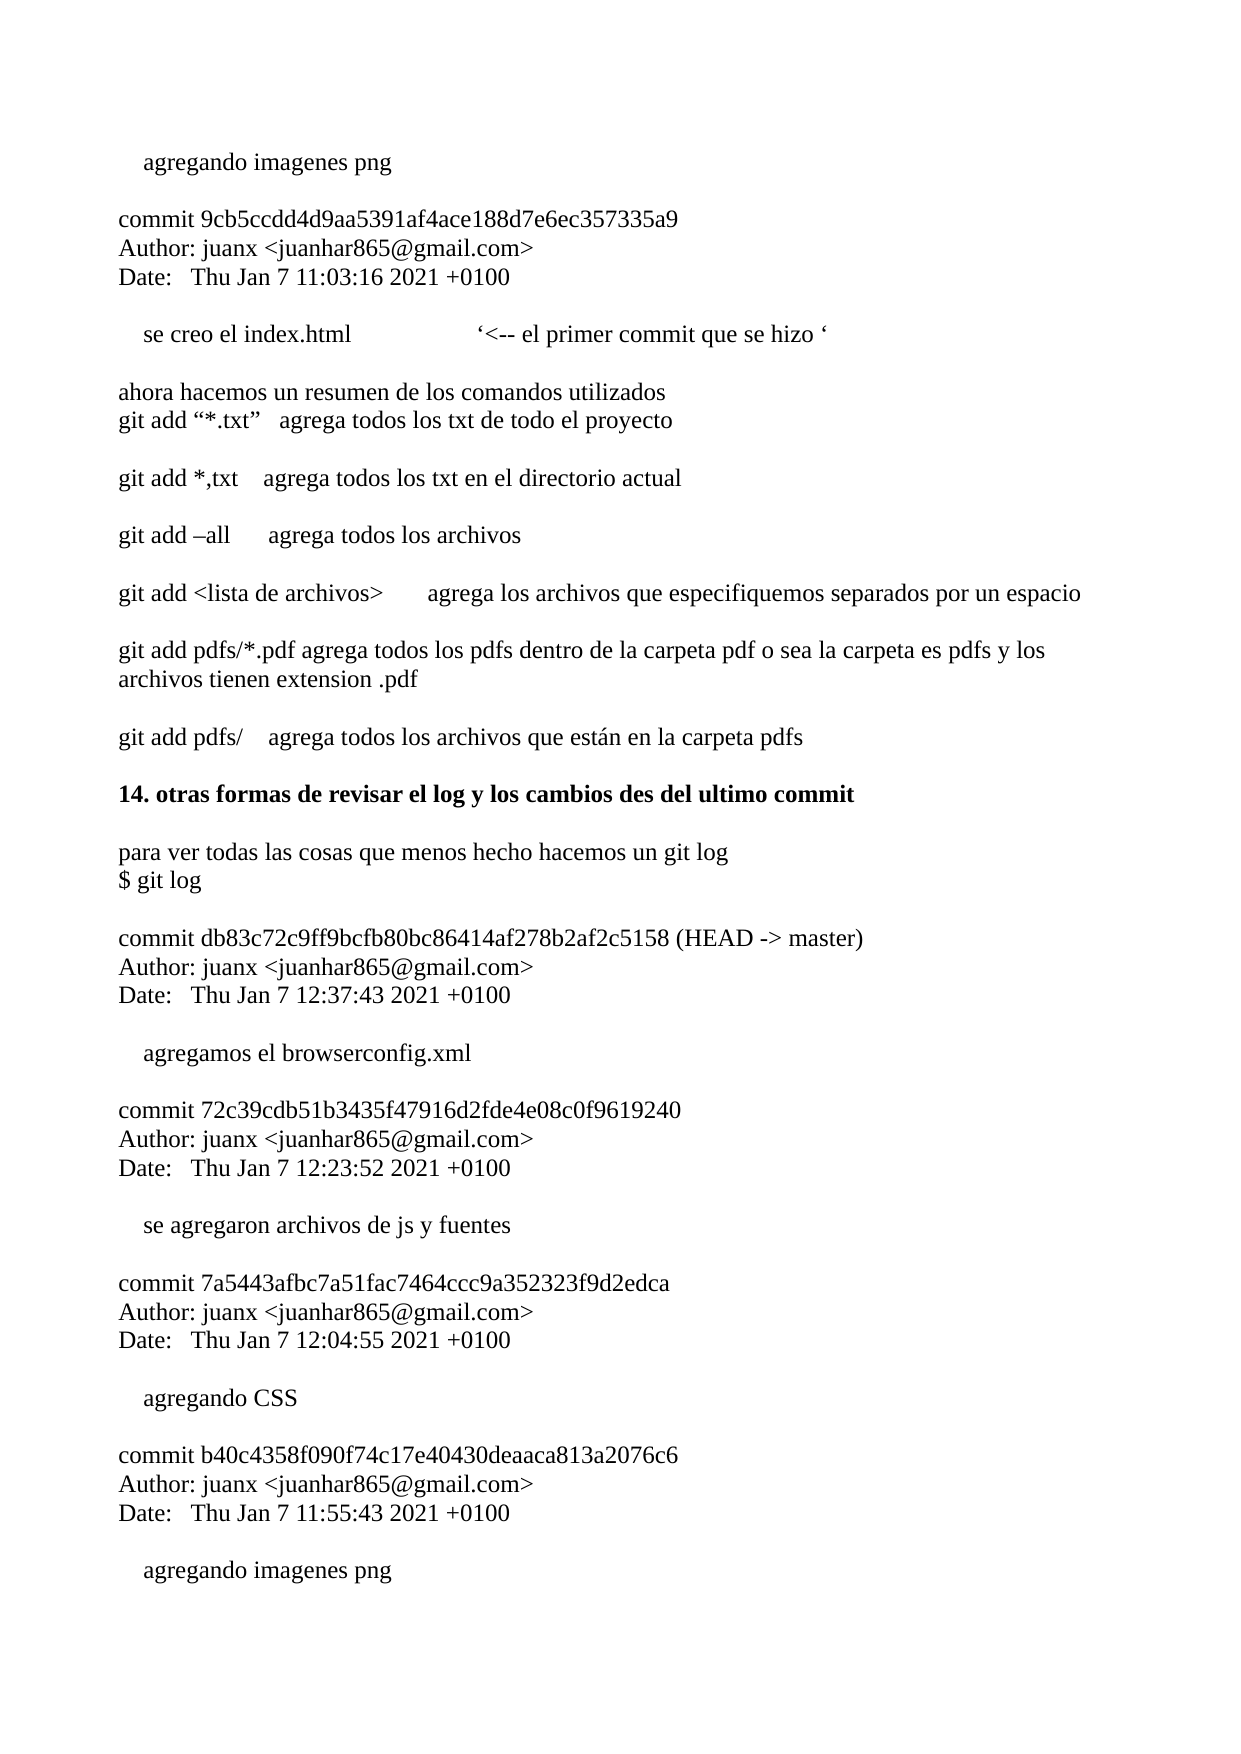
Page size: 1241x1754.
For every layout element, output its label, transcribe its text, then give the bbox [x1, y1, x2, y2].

text Date: Thu Jan 7 12:04:55 2021 +0100 [118, 1326, 1122, 1354]
text Author: juanx <juanhar865@gmail.com> [118, 952, 1122, 981]
text Author: juanx <juanhar865@gmail.com> [118, 1469, 1122, 1498]
text git add –all agrega todos los archivos [118, 521, 1122, 549]
text git add pdfs/*.pdf agrega todos los pdfs dentro de la carpeta pdf o sea la carpeta es pdfs y los archivos tienen extension .pdf [118, 636, 1122, 693]
text Author: juanx <juanhar865@gmail.com> [118, 1297, 1122, 1326]
text Date: Thu Jan 7 11:55:43 2021 +0100 [118, 1498, 1122, 1527]
text para ver todas las cosas que menos hecho hacemos un git log [118, 837, 1122, 866]
text Date: Thu Jan 7 12:37:43 2021 +0100 [118, 981, 1122, 1009]
text commit 72c39cdb51b3435f47916d2fde4e08c0f9619240 [118, 1096, 1122, 1124]
text commit 7a5443afbc7a51fac7464ccc9a352323f9d2edca [118, 1268, 1122, 1297]
text se creo el index.html ‘<-- el primer commit que se hizo ‘ [118, 319, 1122, 348]
text 14. otras formas de revisar el log y los cambios des del ultimo commit [118, 779, 1122, 808]
text commit db83c72c9ff9bcfb80bc86414af278b2af2c5158 (HEAD -> master) [118, 923, 1122, 952]
text se agregaron archivos de js y fuentes [118, 1211, 1122, 1239]
text ahora hacemos un resumen de los comandos utilizados [118, 377, 1122, 406]
text git add “*.txt” agrega todos los txt de todo el proyecto [118, 406, 1122, 434]
text commit 9cb5ccdd4d9aa5391af4ace188d7e6ec357335a9 [118, 204, 1122, 233]
text Date: Thu Jan 7 11:03:16 2021 +0100 [118, 262, 1122, 291]
text commit b40c4358f090f74c17e40430deaaca813a2076c6 [118, 1441, 1122, 1469]
text agregando CSS [118, 1383, 1122, 1412]
text git add *,txt agrega todos los txt en el directorio actual [118, 463, 1122, 492]
text git add <lista de archivos> agrega los archivos que especifiquemos separados por un espacio [118, 578, 1122, 607]
text $ git log [118, 866, 1122, 894]
text agregando imagenes png [118, 1556, 1122, 1584]
text git add pdfs/ agrega todos los archivos que están en la carpeta pdfs [118, 722, 1122, 751]
text Date: Thu Jan 7 12:23:52 2021 +0100 [118, 1153, 1122, 1182]
text agregando imagenes png [118, 147, 1122, 176]
text Author: juanx <juanhar865@gmail.com> [118, 1124, 1122, 1153]
text agregamos el browserconfig.xml [118, 1038, 1122, 1067]
text Author: juanx <juanhar865@gmail.com> [118, 233, 1122, 262]
